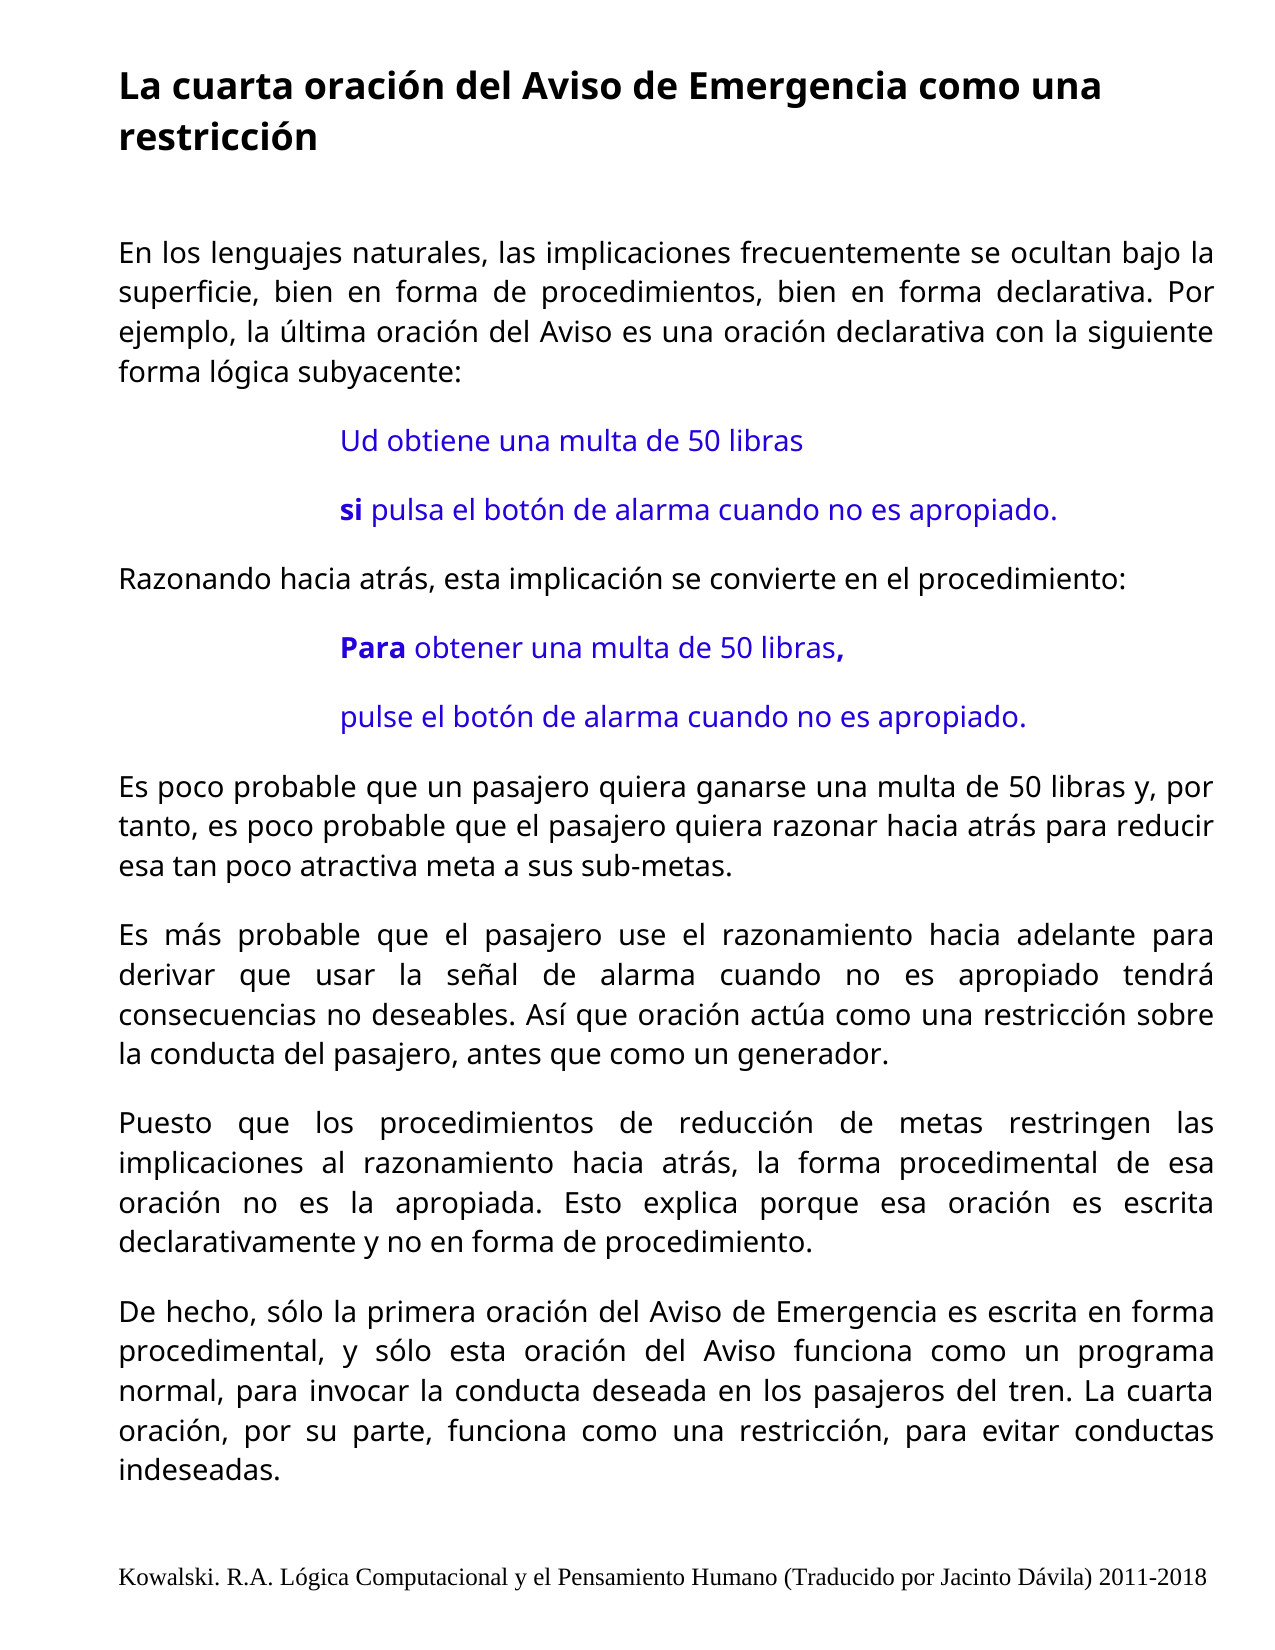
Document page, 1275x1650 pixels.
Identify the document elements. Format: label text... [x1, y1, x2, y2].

subtitle La cuarta oración del Aviso de Emergencia como una restricción [118, 59, 1216, 161]
text Para obtener una multa de 50 libras, [339, 628, 1216, 667]
text Es poco probable que un pasajero quiera ganarse una multa de 50 libras y, por tanto, es poco probable que el pasajero quiera razonar hacia atrás para reducir esa tan poco atractiva meta a sus sub-metas. [118, 766, 1216, 885]
text pulse el botón de alarma cuando no es apropiado. [339, 697, 1216, 736]
text Es más probable que el pasajero use el razonamiento hacia adelante para derivar que usar la señal de alarma cuando no es apropiado tendrá consecuencias no deseables. Así que oración actúa como una restricción sobre la conducta del pasajero, antes que como un generador. [118, 914, 1216, 1073]
text De hecho, sólo la primera oración del Aviso de Emergencia es escrita en forma procedimental, y sólo esta oración del Aviso funciona como un programa normal, para invocar la conducta deseada en los pasajeros del tren. La cuarta oración, por su parte, funciona como una restricción, para evitar conductas indeseadas. [118, 1291, 1216, 1489]
text Razonando hacia atrás, esta implicación se convierte en el procedimiento: [118, 558, 1216, 598]
text En los lenguajes naturales, las implicaciones frecuentemente se ocultan bajo la superficie, bien en forma de procedimientos, bien en forma declarativa. Por ejemplo, la última oración del Aviso es una oración declarativa con la siguiente forma lógica subyacente: [118, 232, 1216, 391]
text si pulsa el botón de alarma cuando no es apropiado. [339, 489, 1216, 529]
text Puesto que los procedimientos de reducción de metas restringen las implicaciones al razonamiento hacia atrás, la forma procedimental de esa oración no es la apropiada. Esto explica porque esa oración es escrita declarativamente y no en forma de procedimiento. [118, 1103, 1216, 1261]
text Ud obtiene una multa de 50 libras [339, 420, 1216, 460]
